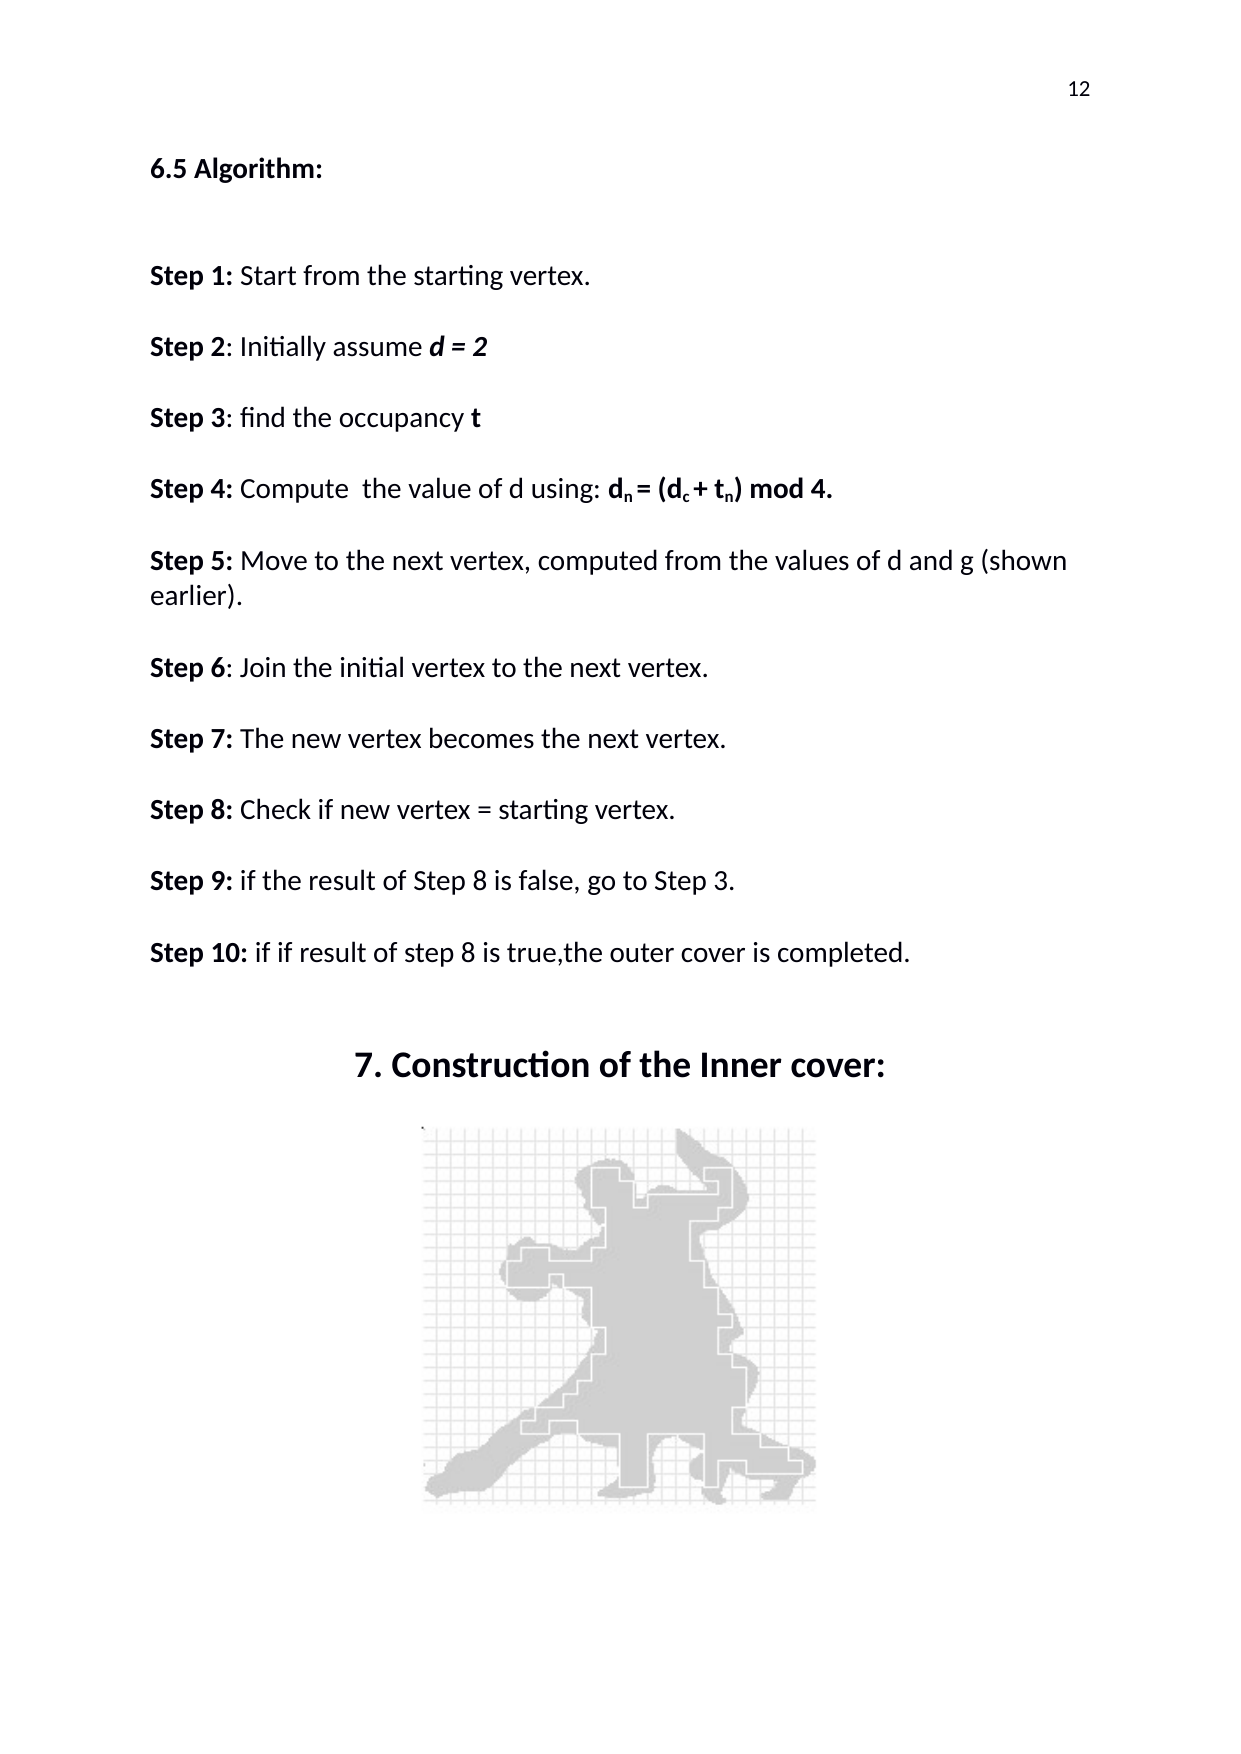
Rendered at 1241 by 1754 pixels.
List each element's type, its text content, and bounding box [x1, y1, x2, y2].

text 6.5 Algorithm: [150, 150, 1090, 186]
text Step 8: Check if new vertex = starting vertex. [150, 791, 1090, 827]
text Step 7: The new vertex becomes the next vertex. [150, 720, 1090, 756]
text Step 9: if the result of Step 8 is false, go to Step 3. [150, 862, 1090, 898]
text 7. Construction of the Inner cover: [150, 1041, 1090, 1086]
text Step 1: Start from the starting vertex. [150, 257, 1090, 292]
text Step 4: Compute the value of d using: dn = (dc + tn) mod 4. [150, 471, 1090, 506]
text Step 2: Initially assume d = 2 [150, 328, 1090, 364]
text Step 6: Join the initial vertex to the next vertex. [150, 649, 1090, 684]
text Step 5: Move to the next vertex, computed from the values of d and g (shown earlier). [150, 542, 1090, 613]
text Step 10: if if result of step 8 is true,the outer cover is completed. [150, 934, 1090, 969]
picture [408, 1114, 832, 1520]
text Step 3: find the occupancy t [150, 399, 1090, 435]
